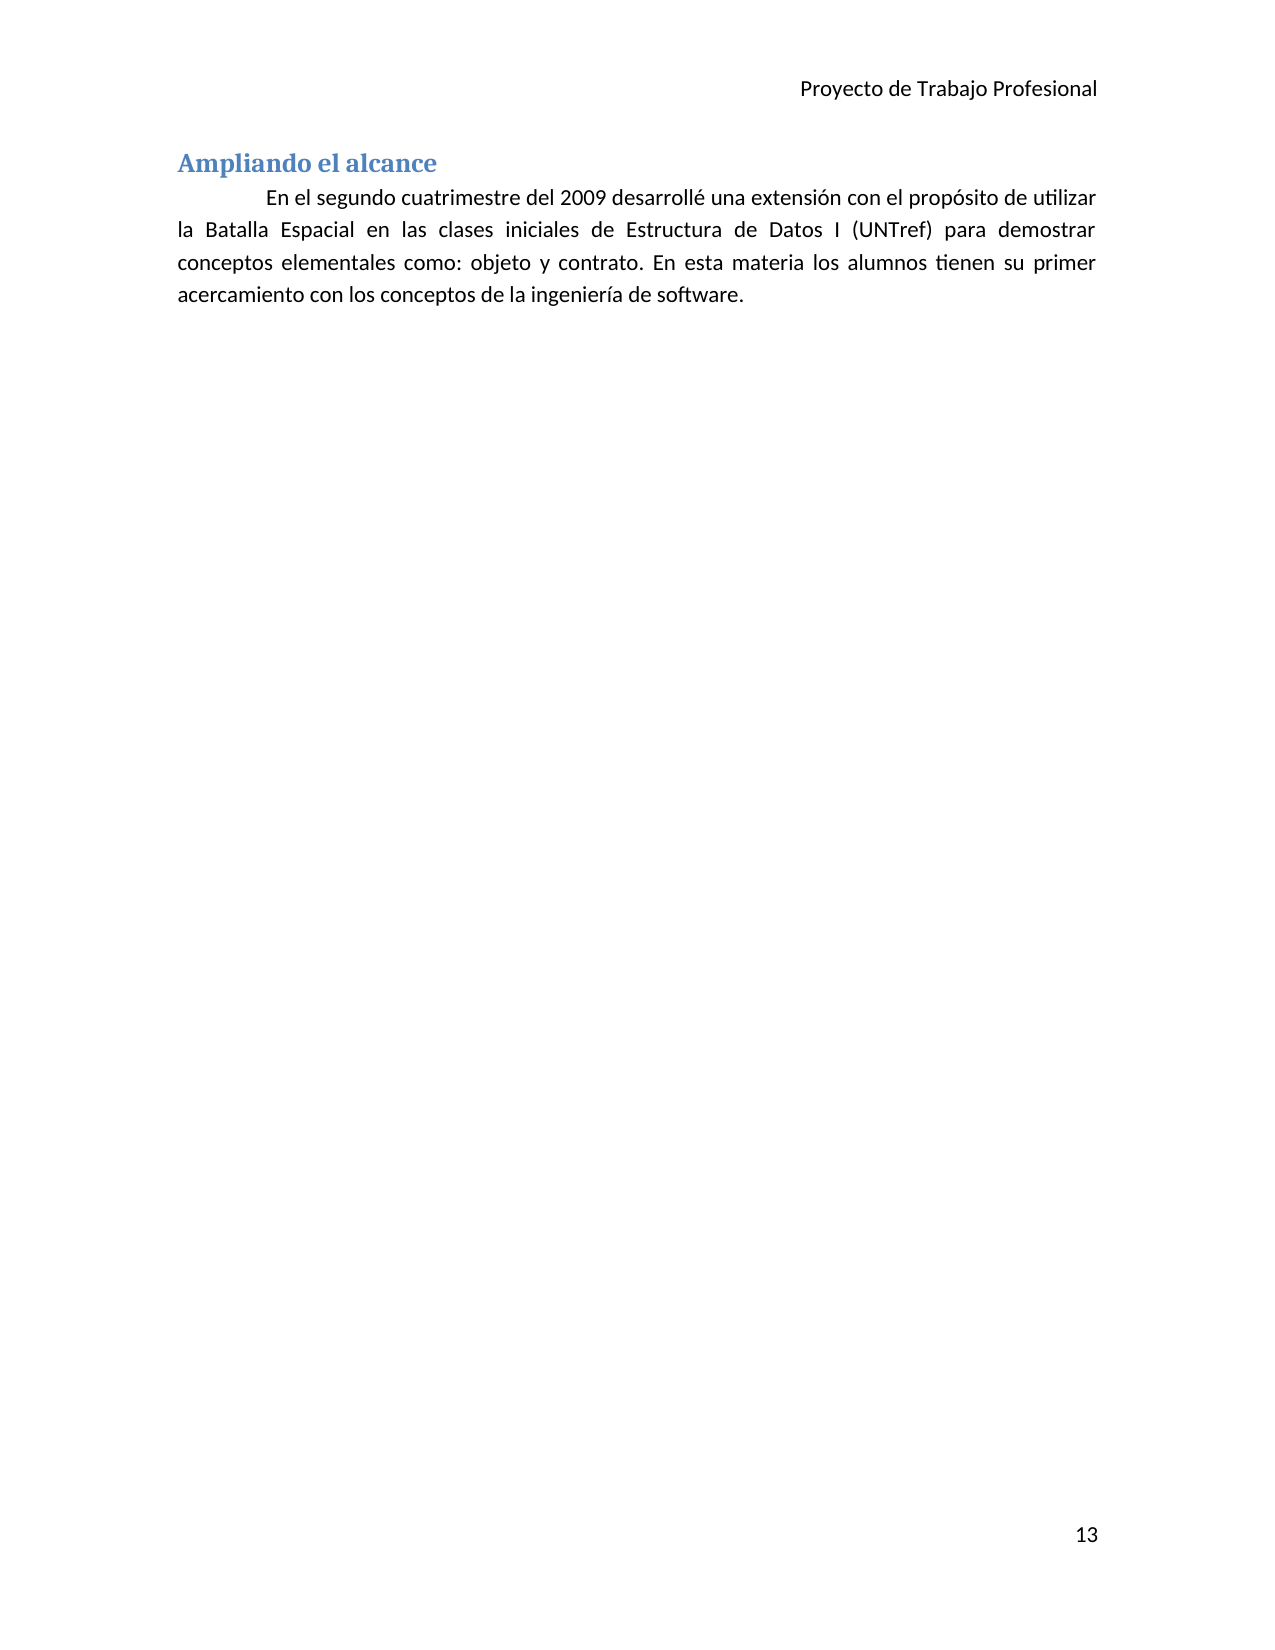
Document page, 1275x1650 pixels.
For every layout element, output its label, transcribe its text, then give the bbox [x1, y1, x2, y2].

text En el segundo cuatrimestre del 2009 desarrollé una extensión con el propósito de utilizar la Batalla Espacial en las clases iniciales de Estructura de Datos I (UNTref) para demostrar conceptos elementales como: objeto y contrato. En esta materia los alumnos tienen su primer acercamiento con los conceptos de la ingeniería de software. [177, 183, 1098, 308]
subtitle Ampliando el alcance [177, 148, 1098, 179]
